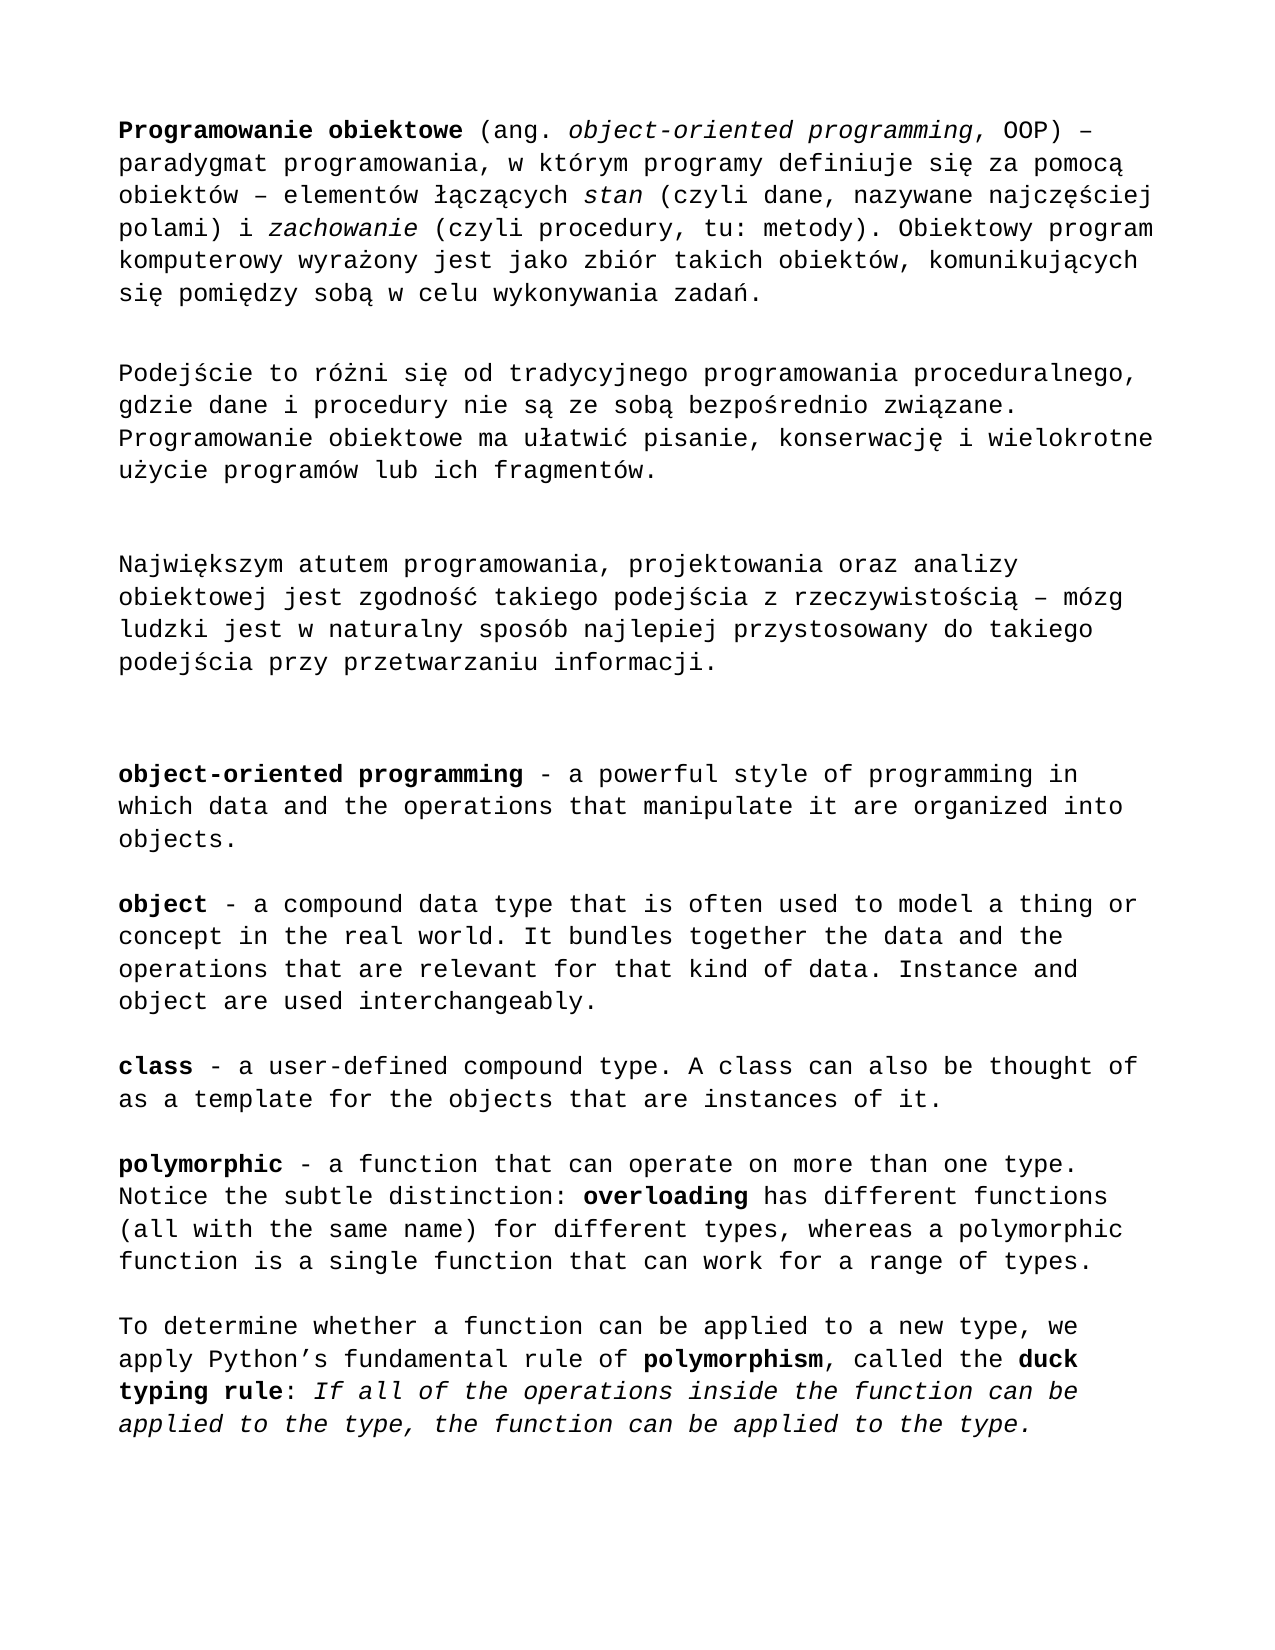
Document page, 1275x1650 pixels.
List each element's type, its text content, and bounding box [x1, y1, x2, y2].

subtitle object-oriented programming - a powerful style of programming in which data and the operations that manipulate it are organized into objects. [118, 761, 1157, 855]
text Podejście to różni się od tradycyjnego programowania proceduralnego, gdzie dane i procedury nie są ze sobą bezpośrednio związane. Programowanie obiektowe ma ułatwić pisanie, konserwację i wielokrotne użycie programów lub ich fragmentów. [118, 360, 1157, 486]
subtitle polymorphic - a function that can operate on more than one type. Notice the subtle distinction: overloading has different functions (all with the same name) for different types, whereas a polymorphic function is a single function that can work for a range of types. [118, 1151, 1157, 1277]
text Programowanie obiektowe (ang. object-oriented programming, OOP) – paradygmat programowania, w którym programy definiuje się za pomocą obiektów – elementów łączących stan (czyli dane, nazywane najczęściej polami) i zachowanie (czyli procedury, tu: metody). Obiektowy program komputerowy wyrażony jest jako zbiór takich obiektów, komunikujących się pomiędzy sobą w celu wykonywania zadań. [118, 118, 1157, 309]
text Największym atutem programowania, projektowania oraz analizy obiektowej jest zgodność takiego podejścia z rzeczywistością – mózg ludzki jest w naturalny sposób najlepiej przystosowany do takiego podejścia przy przetwarzaniu informacji. [118, 552, 1157, 678]
subtitle class - a user-defined compound type. A class can also be thought of as a template for the objects that are instances of it. [118, 1054, 1157, 1115]
subtitle object - a compound data type that is often used to model a thing or concept in the real world. It bundles together the data and the operations that are relevant for that kind of data. Instance and object are used interchangeably. [118, 891, 1157, 1017]
list To determine whether a function can be applied to a new type, we apply Python’s fundamental rule of polymorphism, called the duck typing rule: If all of the operations inside the function can be applied to the type, the function can be applied to the type. [118, 1314, 1157, 1440]
